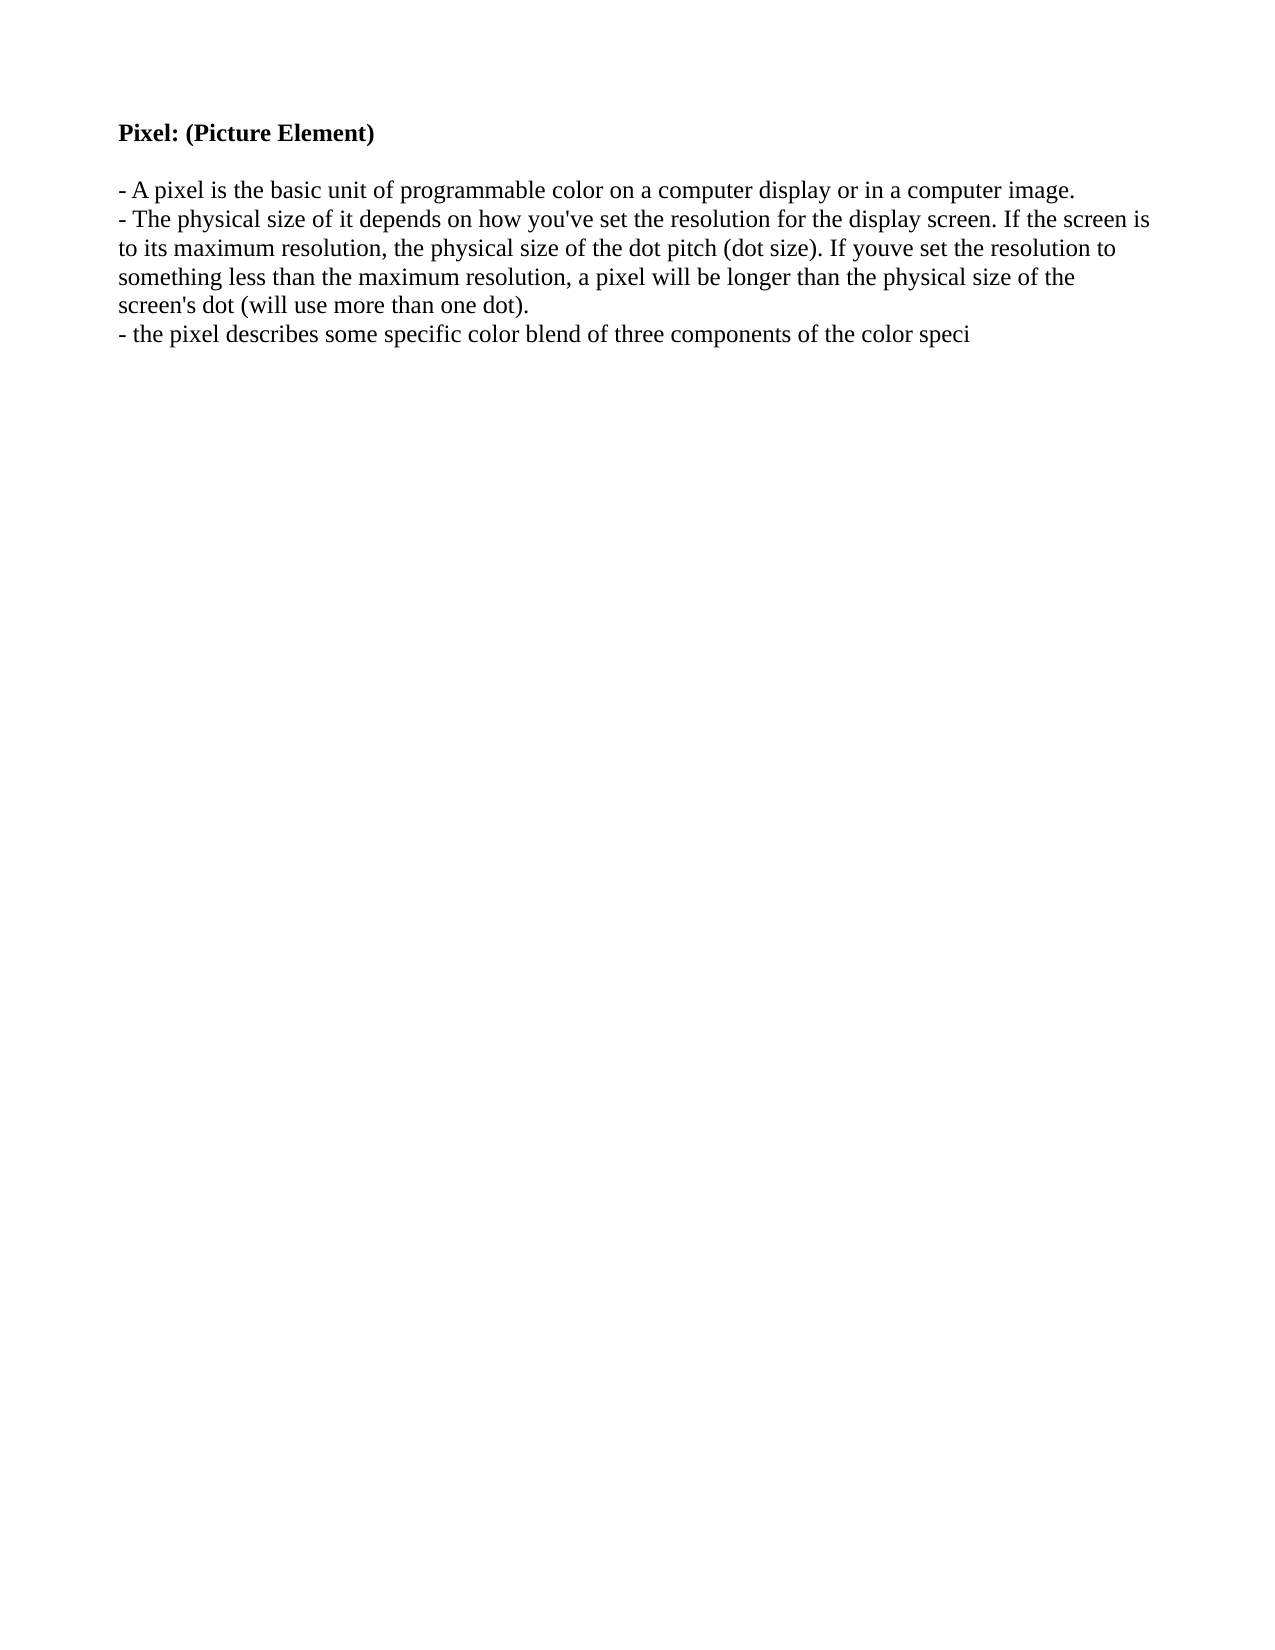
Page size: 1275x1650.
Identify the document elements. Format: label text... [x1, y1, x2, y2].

text Pixel: (Picture Element) [118, 118, 1157, 147]
text - A pixel is the basic unit of programmable color on a computer display or in a computer image. [118, 176, 1157, 204]
text - The physical size of it depends on how you've set the resolution for the display screen. If the screen is to its maximum resolution, the physical size of the dot pitch (dot size). If youve set the resolution to something less than the maximum resolution, a pixel will be longer than the physical size of the screen's dot (will use more than one dot). [118, 204, 1157, 319]
text - the pixel describes some specific color blend of three components of the color speci [118, 319, 1157, 348]
